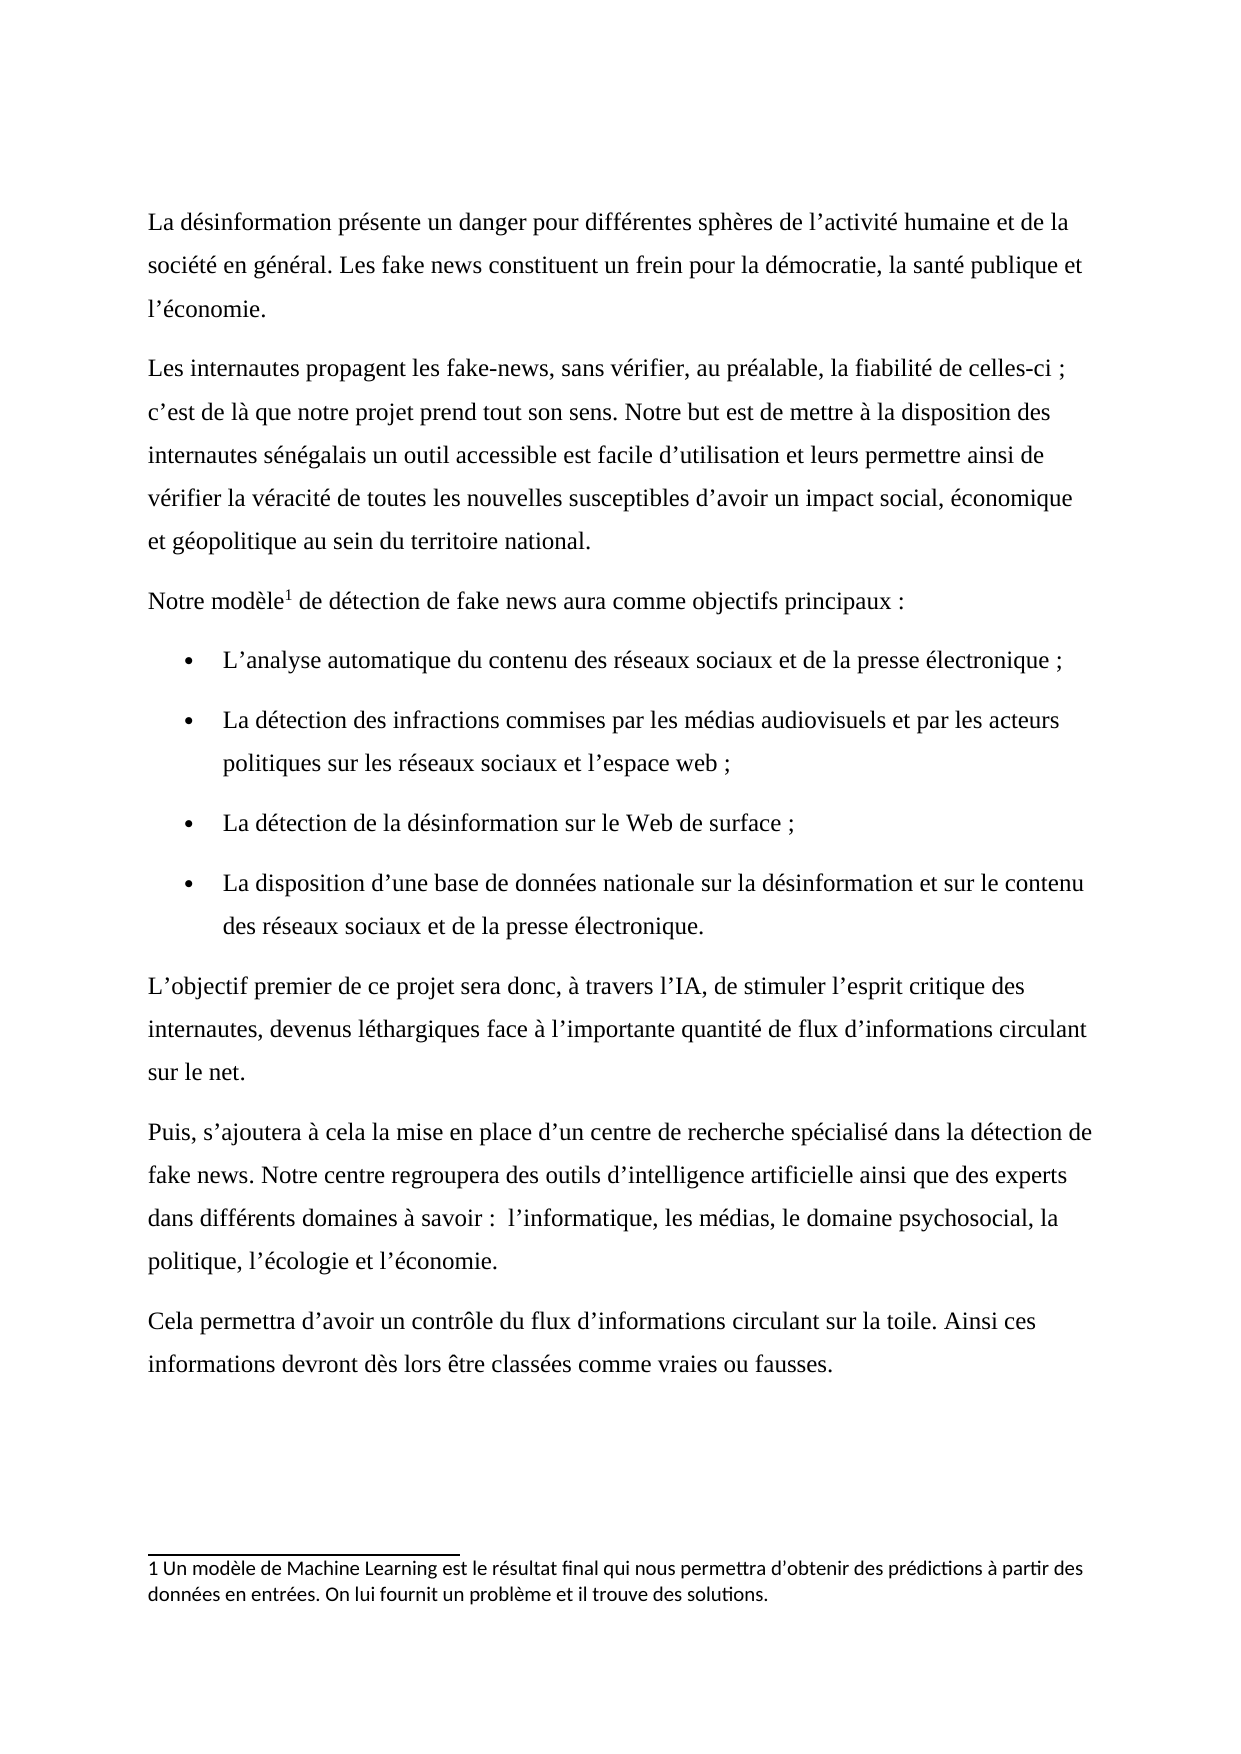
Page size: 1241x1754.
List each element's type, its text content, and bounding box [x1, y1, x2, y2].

list La disposition d’une base de données nationale sur la désinformation et sur le contenu des réseaux sociaux et de la presse électronique. [185, 868, 1093, 940]
text L’objectif premier de ce projet sera donc, à travers l’IA, de stimuler l’esprit critique des internautes, devenus léthargiques face à l’importante quantité de flux d’informations circulant sur le net. [148, 971, 1093, 1086]
text Les internautes propagent les fake-news, sans vérifier, au préalable, la fiabilité de celles-ci ; c’est de là que notre projet prend tout son sens. Notre but est de mettre à la disposition des internautes sénégalais un outil accessible est facile d’utilisation et leurs permettre ainsi de vérifier la véracité de toutes les nouvelles susceptibles d’avoir un impact social, économique et géopolitique au sein du territoire national. [148, 353, 1093, 555]
text Cela permettra d’avoir un contrôle du flux d’informations circulant sur la toile. Ainsi ces informations devront dès lors être classées comme vraies ou fausses. [148, 1306, 1093, 1378]
list La détection de la désinformation sur le Web de surface ; [185, 808, 1093, 837]
text Puis, s’ajoutera à cela la mise en place d’un centre de recherche spécialisé dans la détection de fake news. Notre centre regroupera des outils d’intelligence artificielle ainsi que des experts dans différents domaines à savoir : l’informatique, les médias, le domaine psychosocial, la politique, l’écologie et l’économie. [148, 1117, 1093, 1275]
text Un modèle de Machine Learning est le résultat final qui nous permettra d’obtenir des prédictions à partir des données en entrées. On lui fournit un problème et il trouve des solutions. [148, 1556, 1093, 1606]
text La désinformation présente un danger pour différentes sphères de l’activité humaine et de la société en général. Les fake news constituent un frein pour la démocratie, la santé publique et l’économie. [148, 207, 1093, 322]
list La détection des infractions commises par les médias audiovisuels et par les acteurs politiques sur les réseaux sociaux et l’espace web ; [185, 705, 1093, 777]
text Notre modèle de détection de fake news aura comme objectifs principaux : [148, 586, 1093, 614]
list L’analyse automatique du contenu des réseaux sociaux et de la presse électronique ; [185, 646, 1093, 674]
